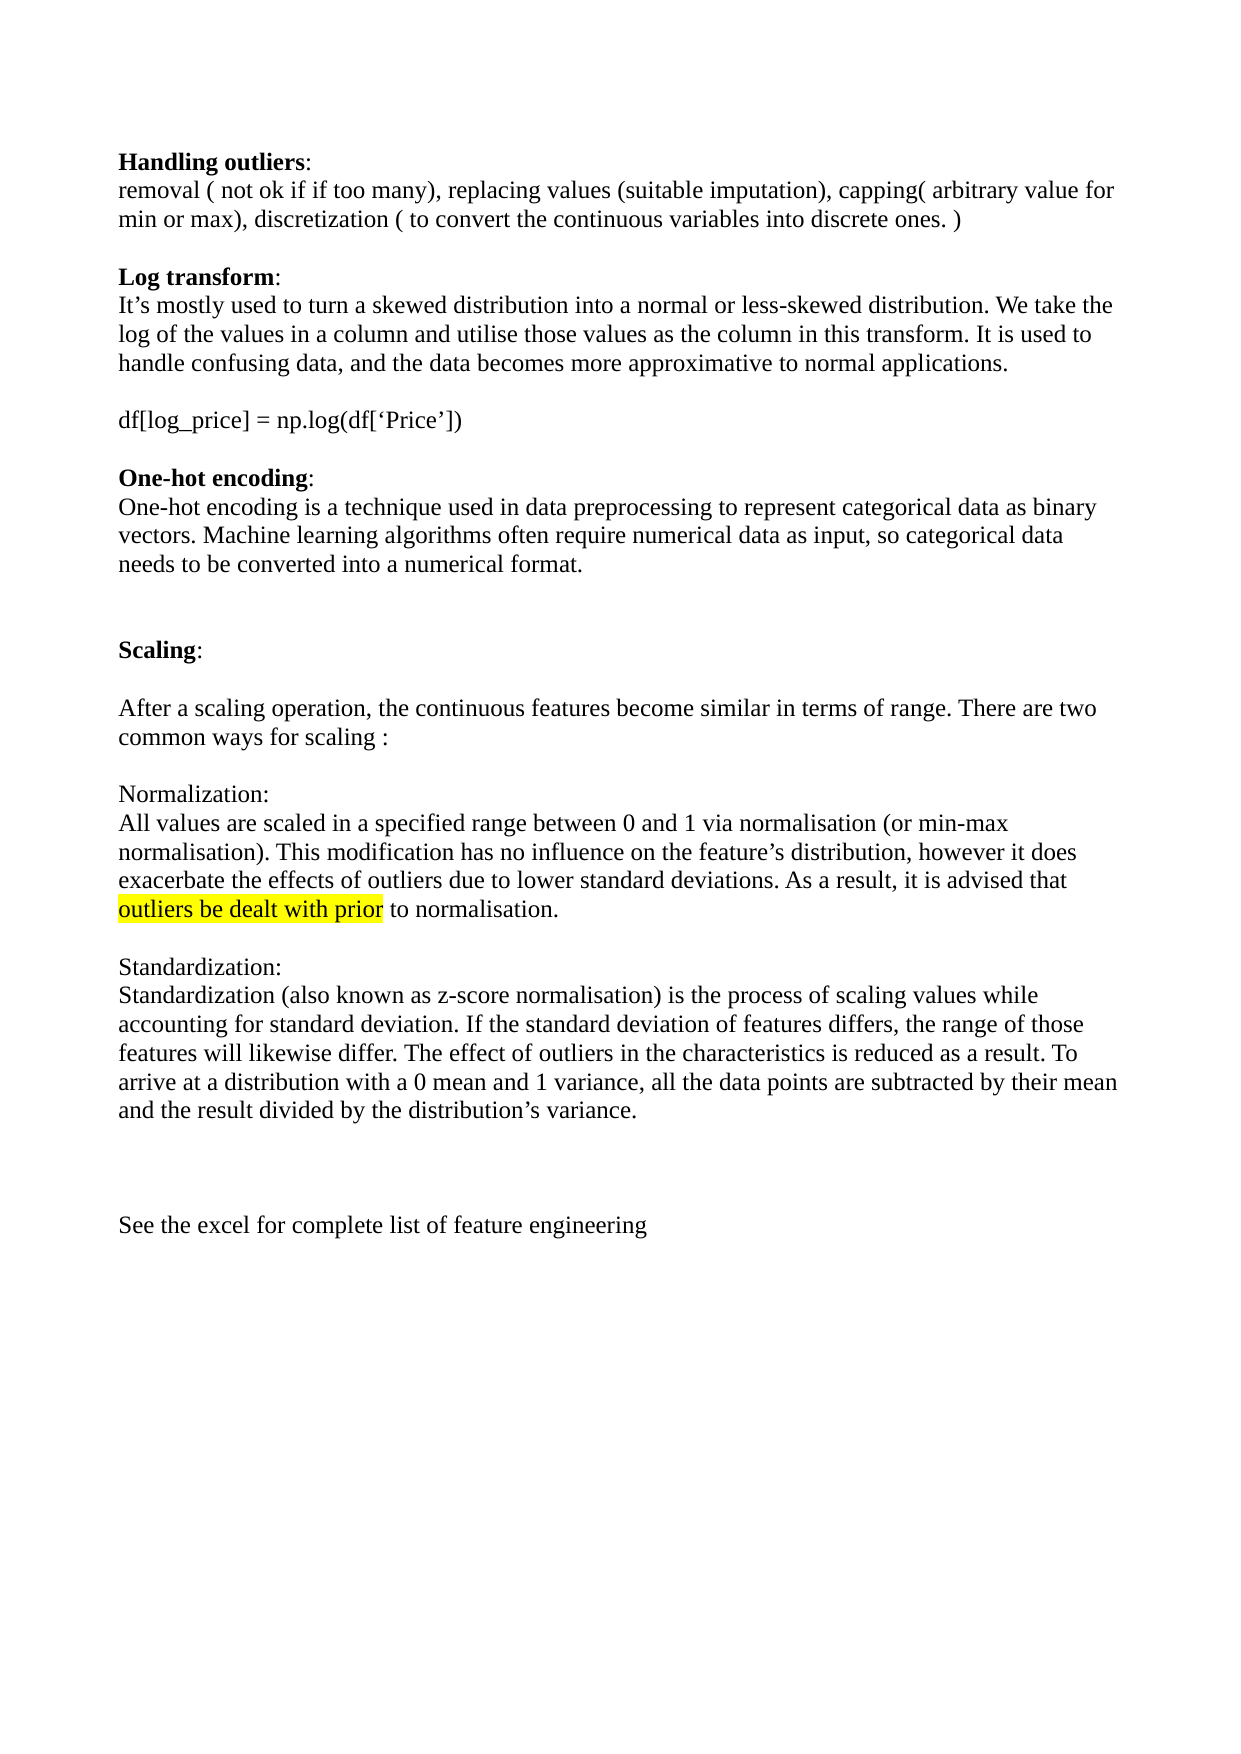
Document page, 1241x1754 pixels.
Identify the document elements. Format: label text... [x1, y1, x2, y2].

text Standardization (also known as z-score normalisation) is the process of scaling values while accounting for standard deviation. If the standard deviation of features differs, the range of those features will likewise differ. The effect of outliers in the characteristics is reduced as a result. To arrive at a distribution with a 0 mean and 1 variance, all the data points are subtracted by their mean and the result divided by the distribution’s variance. [118, 981, 1122, 1124]
text df[log_price] = np.log(df[‘Price’]) [118, 406, 1122, 434]
text Normalization: [118, 779, 1122, 808]
text One-hot encoding: [118, 463, 1122, 492]
text removal ( not ok if if too many), replacing values (suitable imputation), capping( arbitrary value for min or max), discretization ( to convert the continuous variables into discrete ones. ) [118, 176, 1122, 233]
text Log transform: [118, 262, 1122, 291]
text One-hot encoding is a technique used in data preprocessing to represent categorical data as binary vectors. Machine learning algorithms often require numerical data as input, so categorical data needs to be converted into a numerical format. [118, 492, 1122, 578]
text Standardization: [118, 952, 1122, 981]
text All values are scaled in a specified range between 0 and 1 via normalisation (or min-max normalisation). This modification has no influence on the feature’s distribution, however it does exacerbate the effects of outliers due to lower standard deviations. As a result, it is advised that outliers be dealt with prior to normalisation. [118, 808, 1122, 923]
text Handling outliers: [118, 147, 1122, 176]
text Scaling: [118, 636, 1122, 664]
text It’s mostly used to turn a skewed distribution into a normal or less-skewed distribution. We take the log of the values in a column and utilise those values as the column in this transform. It is used to handle confusing data, and the data becomes more approximative to normal applications. [118, 291, 1122, 377]
text After a scaling operation, the continuous features become similar in terms of range. There are two common ways for scaling : [118, 693, 1122, 751]
text See the excel for complete list of feature engineering [118, 1211, 1122, 1239]
